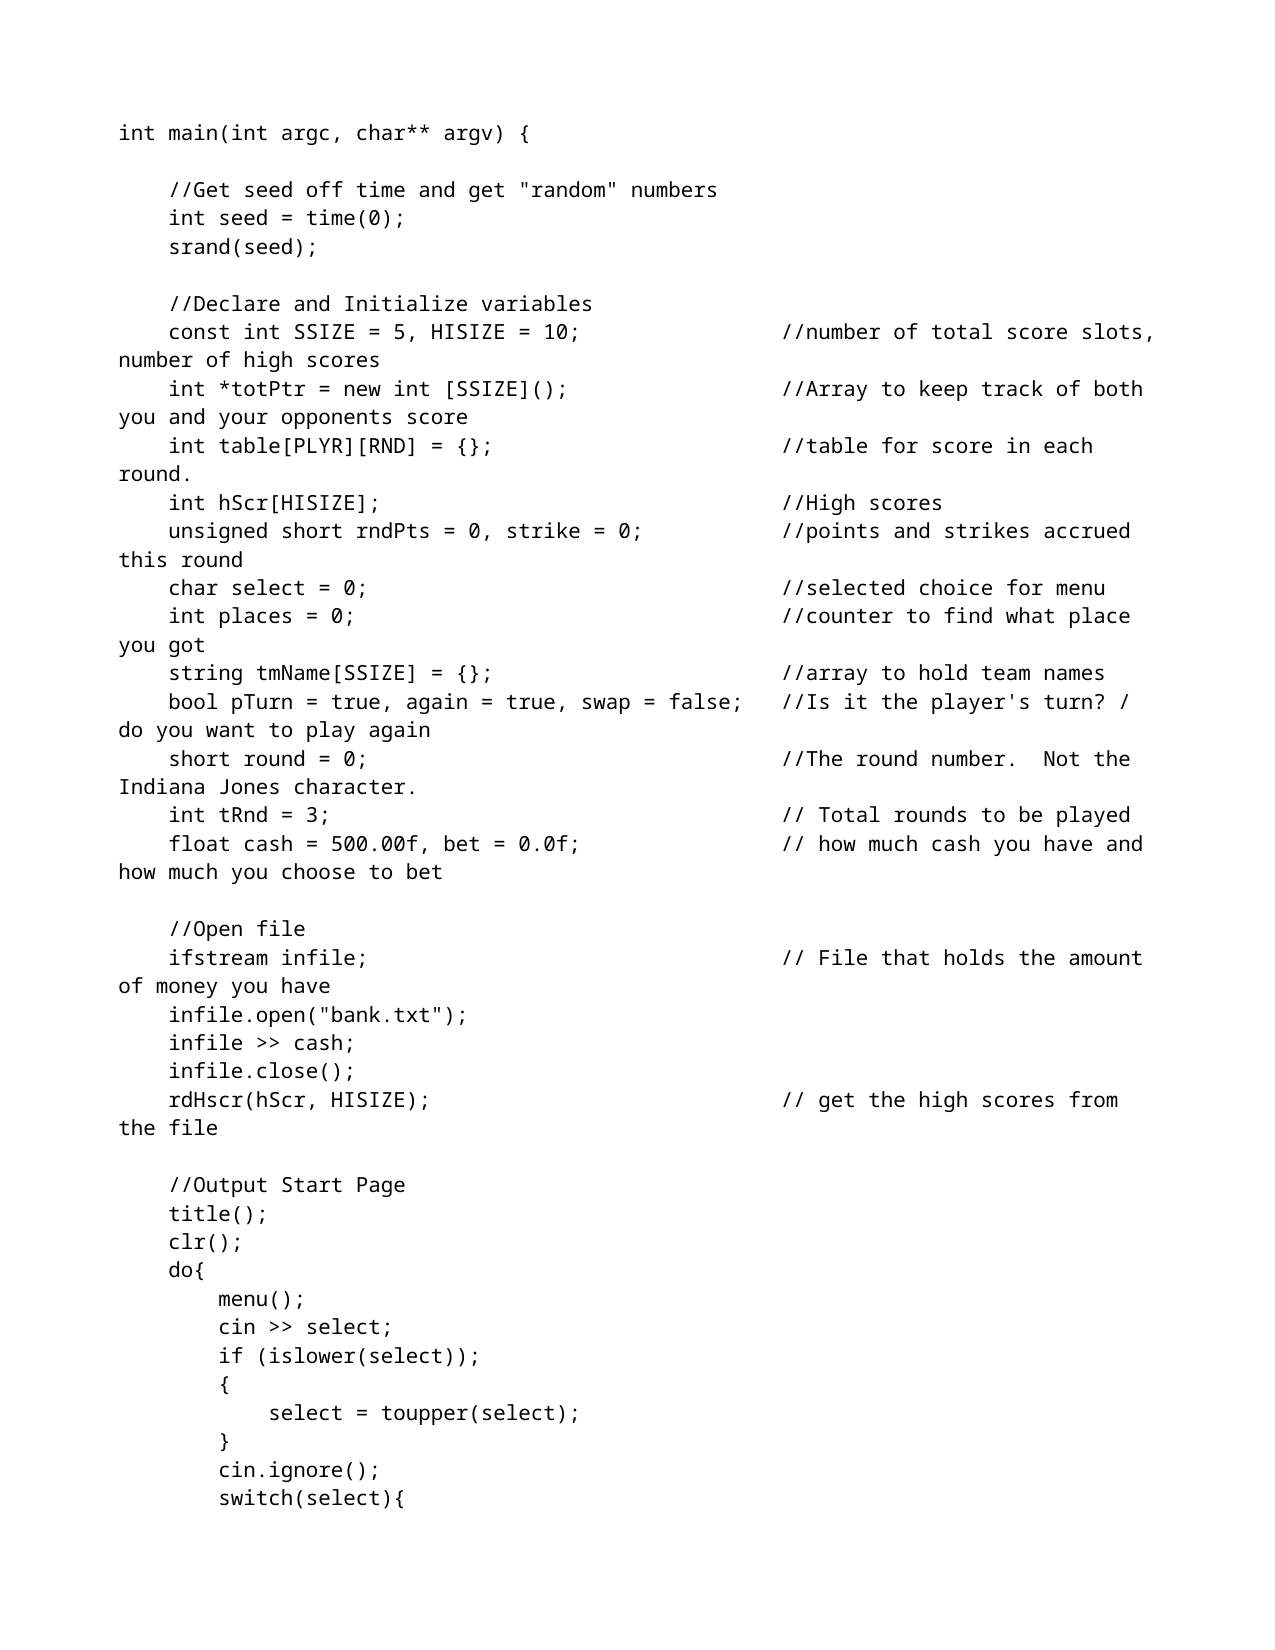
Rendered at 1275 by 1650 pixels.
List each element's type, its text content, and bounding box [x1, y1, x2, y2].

text cin >> select; [118, 1312, 1157, 1341]
text infile >> cash; [118, 1028, 1157, 1057]
text } [118, 1426, 1157, 1455]
text do{ [118, 1256, 1157, 1284]
text const int SSIZE = 5, HISIZE = 10; //number of total score slots, number of high scores [118, 317, 1157, 374]
text switch(select){ [118, 1483, 1157, 1512]
text if (islower(select)); [118, 1341, 1157, 1369]
text int main(int argc, char** argv) { [118, 118, 1157, 147]
text //Declare and Initialize variables [118, 289, 1157, 317]
text int table[PLYR][RND] = {}; //table for score in each round. [118, 431, 1157, 488]
text infile.close(); [118, 1057, 1157, 1085]
text rdHscr(hScr, HISIZE); // get the high scores from the file [118, 1085, 1157, 1142]
text bool pTurn = true, again = true, swap = false; //Is it the player's turn? / do you want to play again [118, 687, 1157, 744]
text select = toupper(select); [118, 1398, 1157, 1426]
text int tRnd = 3; // Total rounds to be played [118, 801, 1157, 829]
text //Open file [118, 914, 1157, 943]
text cin.ignore(); [118, 1455, 1157, 1483]
text infile.open("bank.txt"); [118, 1000, 1157, 1028]
text int hScr[HISIZE]; //High scores [118, 488, 1157, 516]
text menu(); [118, 1284, 1157, 1312]
text int *totPtr = new int [SSIZE](); //Array to keep track of both you and your opponents score [118, 374, 1157, 431]
text string tmName[SSIZE] = {}; //array to hold team names [118, 658, 1157, 687]
text float cash = 500.00f, bet = 0.0f; // how much cash you have and how much you choose to bet [118, 829, 1157, 886]
text unsigned short rndPts = 0, strike = 0; //points and strikes accrued this round [118, 516, 1157, 573]
text char select = 0; //selected choice for menu [118, 573, 1157, 602]
text clr(); [118, 1227, 1157, 1256]
text ifstream infile; // File that holds the amount of money you have [118, 943, 1157, 1000]
text title(); [118, 1199, 1157, 1227]
text short round = 0; //The round number. Not the Indiana Jones character. [118, 744, 1157, 801]
text //Output Start Page [118, 1170, 1157, 1199]
text srand(seed); [118, 232, 1157, 260]
text int places = 0; //counter to find what place you got [118, 602, 1157, 658]
text //Get seed off time and get "random" numbers [118, 175, 1157, 203]
text int seed = time(0); [118, 203, 1157, 232]
text { [118, 1369, 1157, 1398]
